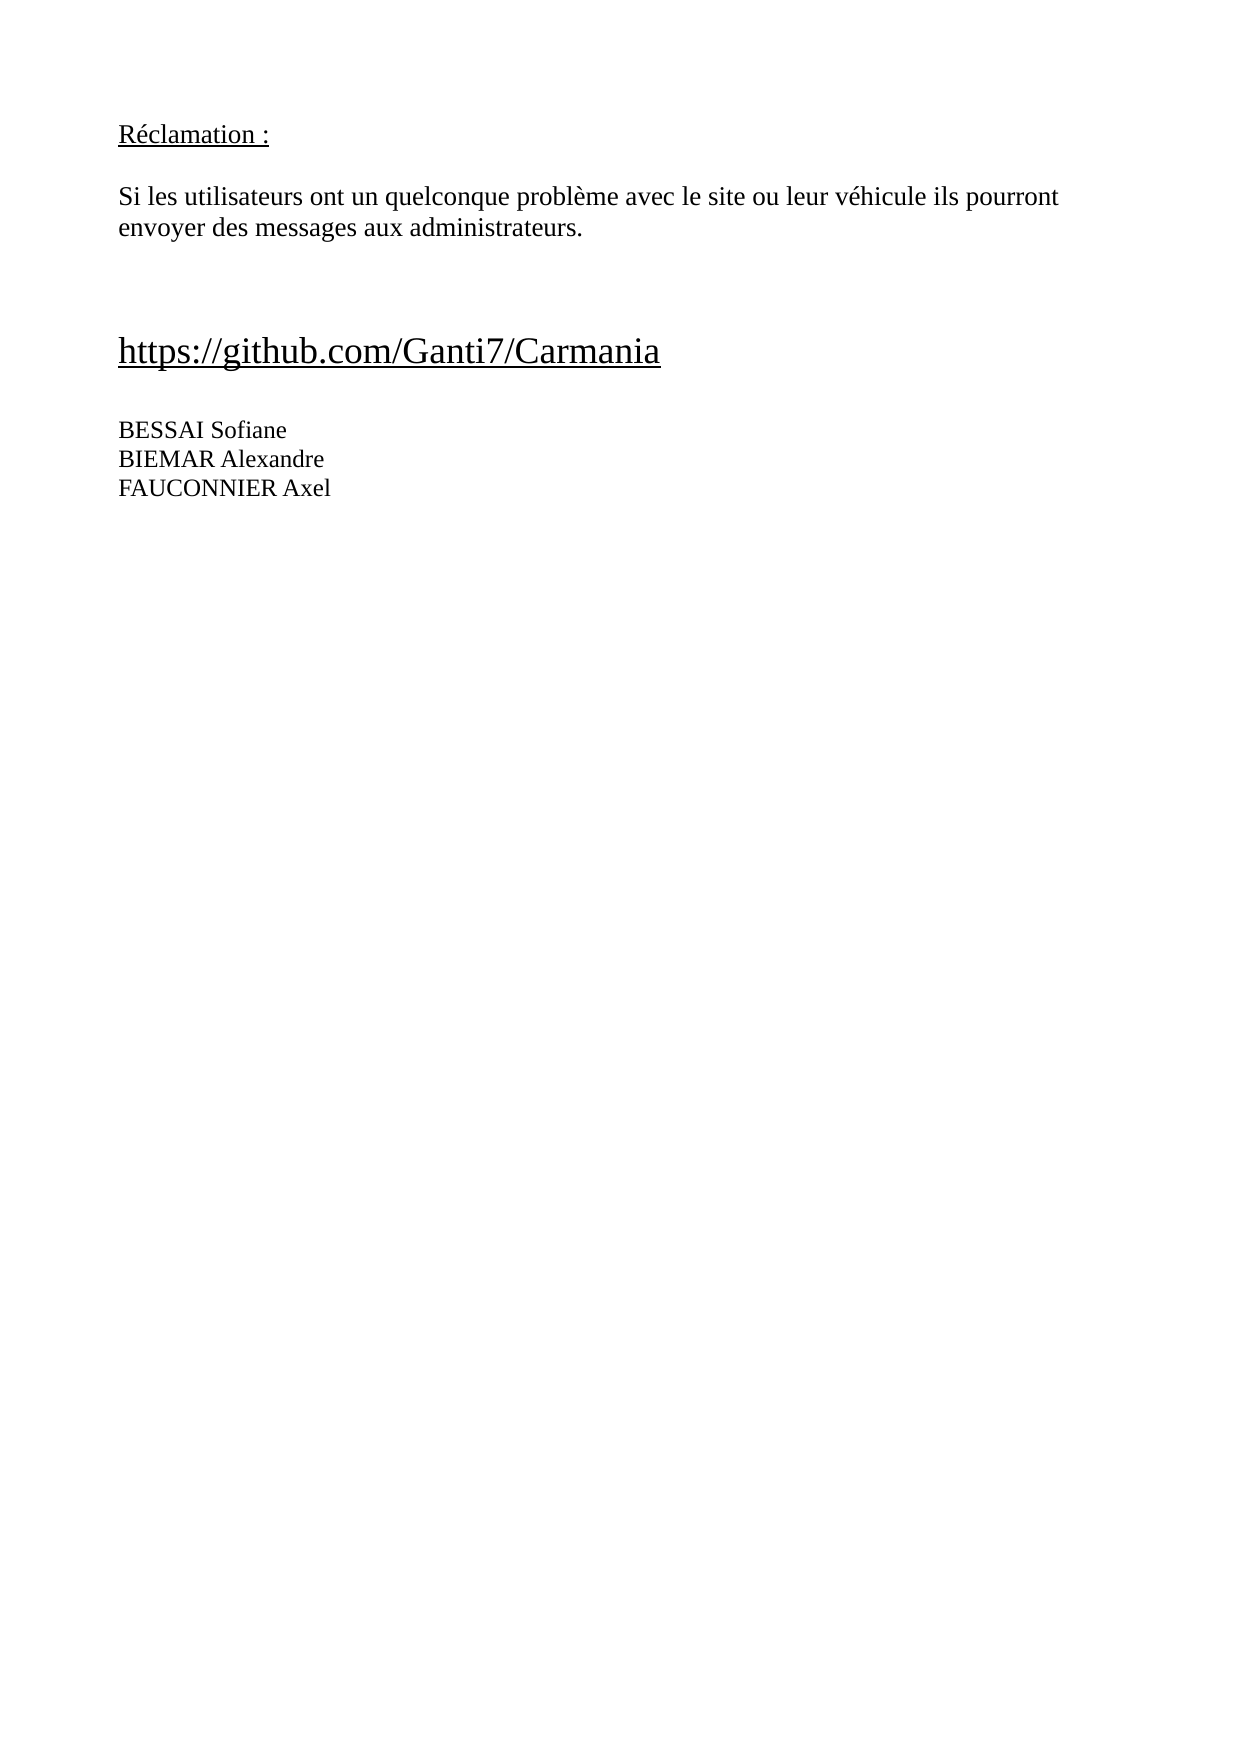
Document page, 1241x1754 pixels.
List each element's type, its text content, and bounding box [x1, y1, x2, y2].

text Réclamation : [118, 118, 1122, 149]
text BESSAI Sofiane [118, 415, 1122, 444]
text Si les utilisateurs ont un quelconque problème avec le site ou leur véhicule ils pourront envoyer des messages aux administrateurs. [118, 180, 1122, 243]
text FAUCONNIER Axel [118, 473, 1122, 501]
text https://github.com/Ganti7/Carmania [118, 329, 1122, 372]
text BIEMAR Alexandre [118, 444, 1122, 473]
